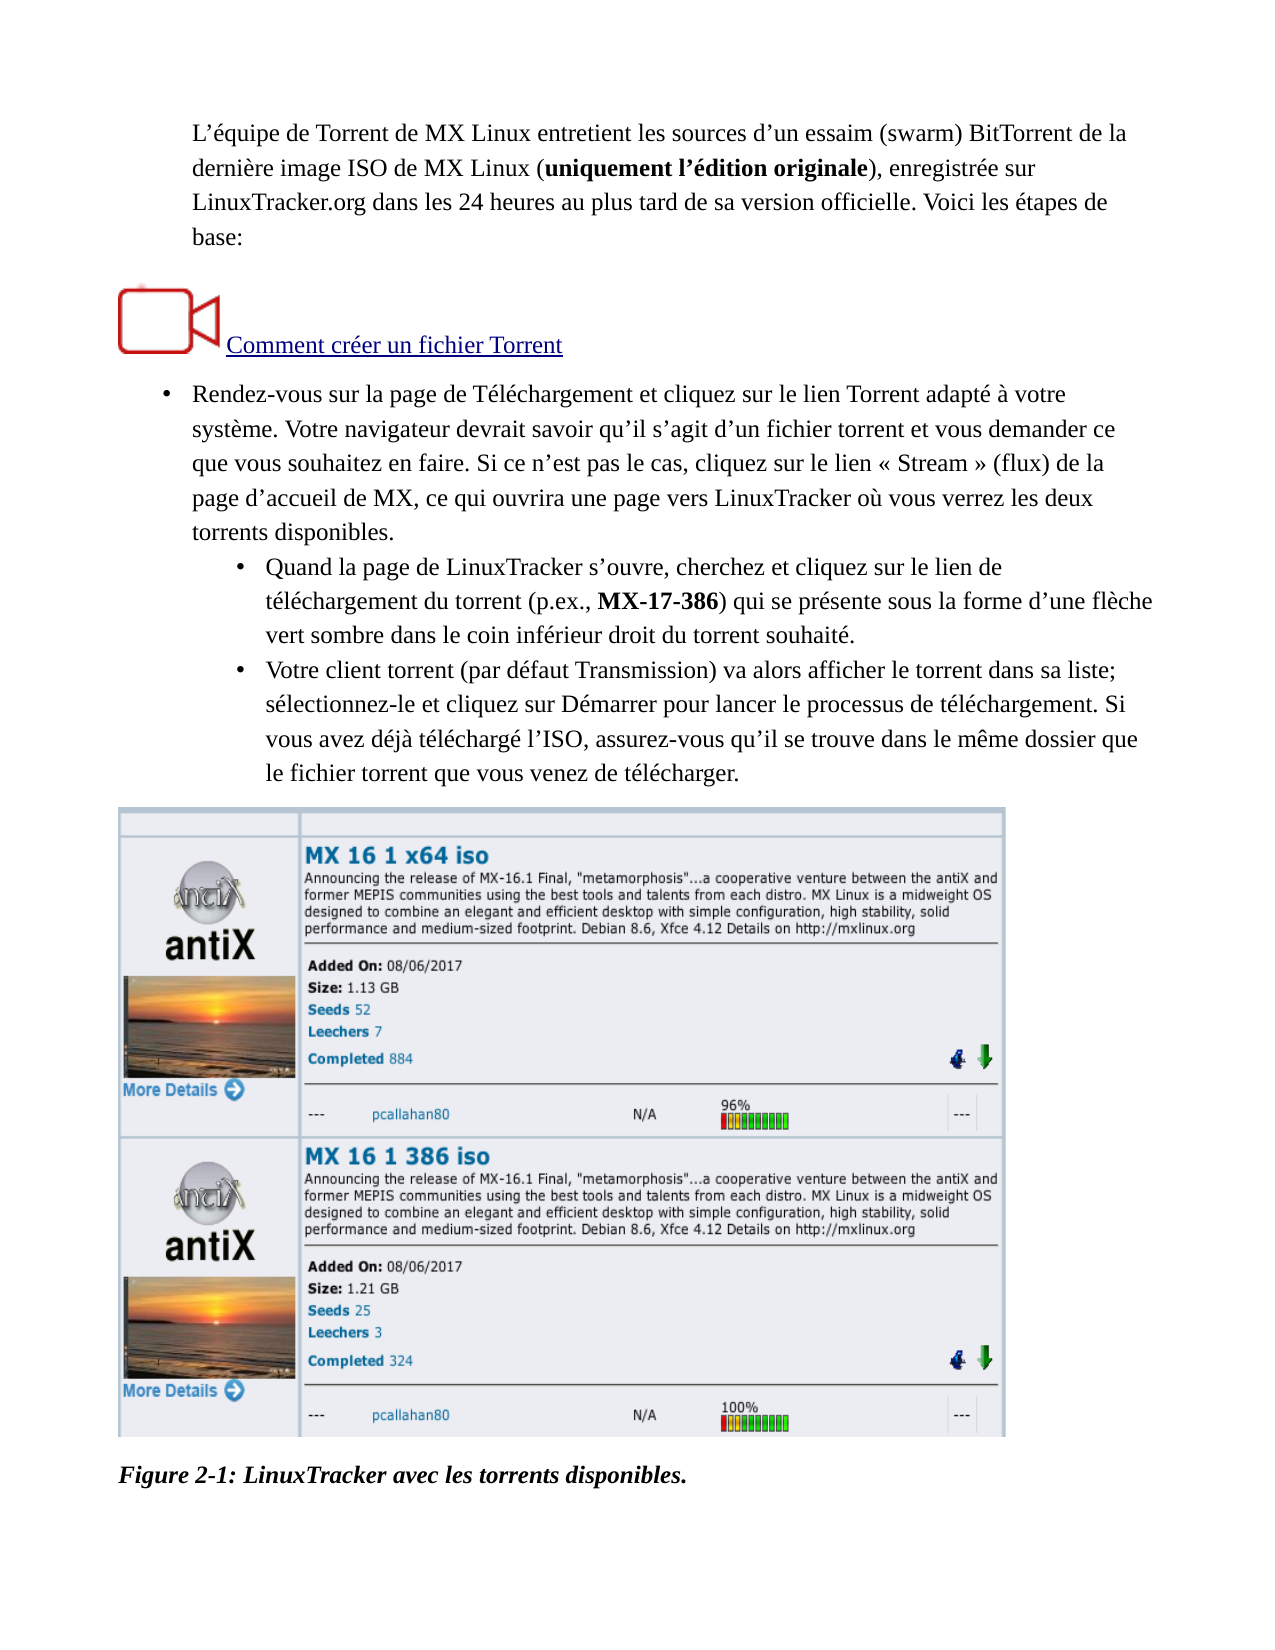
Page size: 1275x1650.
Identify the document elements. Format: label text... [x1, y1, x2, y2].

list Rendez-vous sur la page de Téléchargement et cliquez sur le lien Torrent adapté à votre système. Votre navigateur devrait savoir qu’il s’agit d’un fichier torrent et vous demander ce que vous souhaitez en faire. Si ce n’est pas le cas, cliquez sur le lien « Stream » (flux) de la page d’accueil de MX, ce qui ouvrira une page vers LinuxTracker où vous verrez les deux torrents disponibles. [162, 379, 1157, 546]
text Comment créer un fichier Torrent [118, 271, 1157, 359]
picture [118, 807, 1006, 1437]
text Figure 2-1: LinuxTracker avec les torrents disponibles. [118, 1460, 1157, 1489]
list L’équipe de Torrent de MX Linux entretient les sources d’un essaim (swarm) BitTorrent de la dernière image ISO de MX Linux (uniquement l’édition originale), enregistrée sur LinuxTracker.org dans les 24 heures au plus tard de sa version officielle. Voici les étapes de base: [162, 118, 1157, 250]
list Votre client torrent (par défaut Transmission) va alors afficher le torrent dans sa liste; sélectionnez-le et cliquez sur Démarrer pour lancer le processus de téléchargement. Si vous avez déjà téléchargé l’ISO, assurez-vous qu’il se trouve dans le même dossier que le fichier torrent que vous venez de télécharger. [236, 655, 1157, 787]
picture [118, 270, 220, 354]
list Quand la page de LinuxTracker s’ouvre, cherchez et cliquez sur le lien de téléchargement du torrent (p.ex., MX-17-386) qui se présente sous la forme d’une flèche vert sombre dans le coin inférieur droit du torrent souhaité. [236, 552, 1157, 649]
